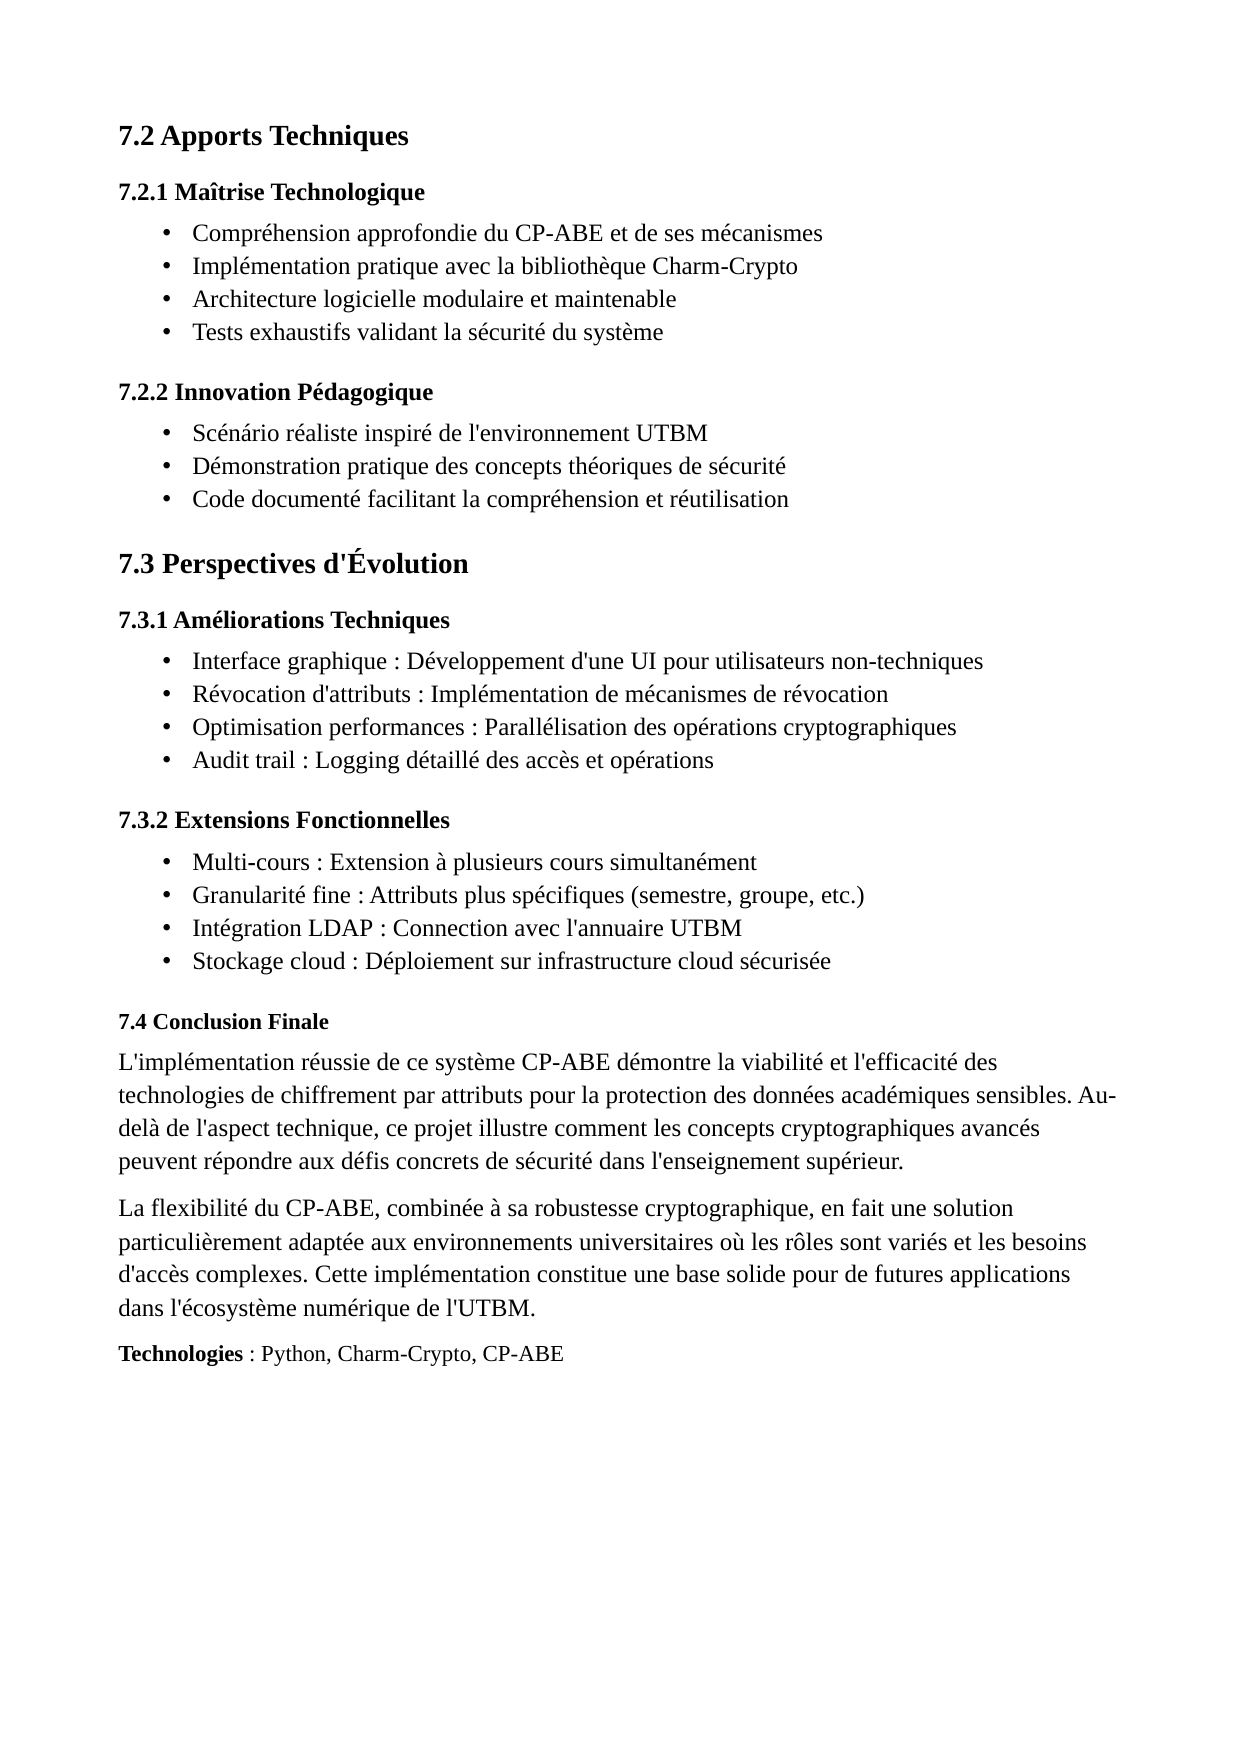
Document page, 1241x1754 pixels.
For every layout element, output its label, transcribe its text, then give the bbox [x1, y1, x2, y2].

subtitle 7.2 Apports Techniques [118, 118, 1122, 152]
text La flexibilité du CP-ABE, combinée à sa robustesse cryptographique, en fait une solution particulièrement adaptée aux environnements universitaires où les rôles sont variés et les besoins d'accès complexes. Cette implémentation constitue une base solide pour de futures applications dans l'écosystème numérique de l'UTBM. [118, 1193, 1122, 1321]
subtitle 7.2.2 Innovation Pédagogique [118, 377, 1122, 406]
list Optimisation performances : Parallélisation des opérations cryptographiques [162, 712, 1122, 741]
list Interface graphique : Développement d'une UI pour utilisateurs non-techniques [162, 646, 1122, 675]
subtitle 7.3 Perspectives d'Évolution [118, 547, 1122, 580]
text L'implémentation réussie de ce système CP-ABE démontre la viabilité et l'efficacité des technologies de chiffrement par attributs pour la protection des données académiques sensibles. Au-delà de l'aspect technique, ce projet illustre comment les concepts cryptographiques avancés peuvent répondre aux défis concrets de sécurité dans l'enseignement supérieur. [118, 1047, 1122, 1175]
subtitle 7.2.1 Maîtrise Technologique [118, 177, 1122, 205]
text Technologies : Python, Charm-Crypto, CP-ABE [118, 1340, 1122, 1367]
subtitle 7.3.2 Extensions Fonctionnelles [118, 806, 1122, 834]
list Scénário réaliste inspiré de l'environnement UTBM [162, 418, 1122, 447]
list Audit trail : Logging détaillé des accès et opérations [162, 745, 1122, 774]
list Révocation d'attributs : Implémentation de mécanismes de révocation [162, 679, 1122, 708]
list Architecture logicielle modulaire et maintenable [162, 284, 1122, 313]
list Compréhension approfondie du CP-ABE et de ses mécanismes [162, 218, 1122, 247]
list Démonstration pratique des concepts théoriques de sécurité [162, 451, 1122, 480]
list Multi-cours : Extension à plusieurs cours simultanément [162, 847, 1122, 876]
subtitle 7.4 Conclusion Finale [118, 1008, 1122, 1034]
list Stockage cloud : Déploiement sur infrastructure cloud sécurisée [162, 946, 1122, 974]
list Granularité fine : Attributs plus spécifiques (semestre, groupe, etc.) [162, 880, 1122, 908]
subtitle 7.3.1 Améliorations Techniques [118, 605, 1122, 634]
list Tests exhaustifs validant la sécurité du système [162, 317, 1122, 346]
list Code documenté facilitant la compréhension et réutilisation [162, 484, 1122, 513]
list Implémentation pratique avec la bibliothèque Charm-Crypto [162, 251, 1122, 280]
list Intégration LDAP : Connection avec l'annuaire UTBM [162, 913, 1122, 942]
